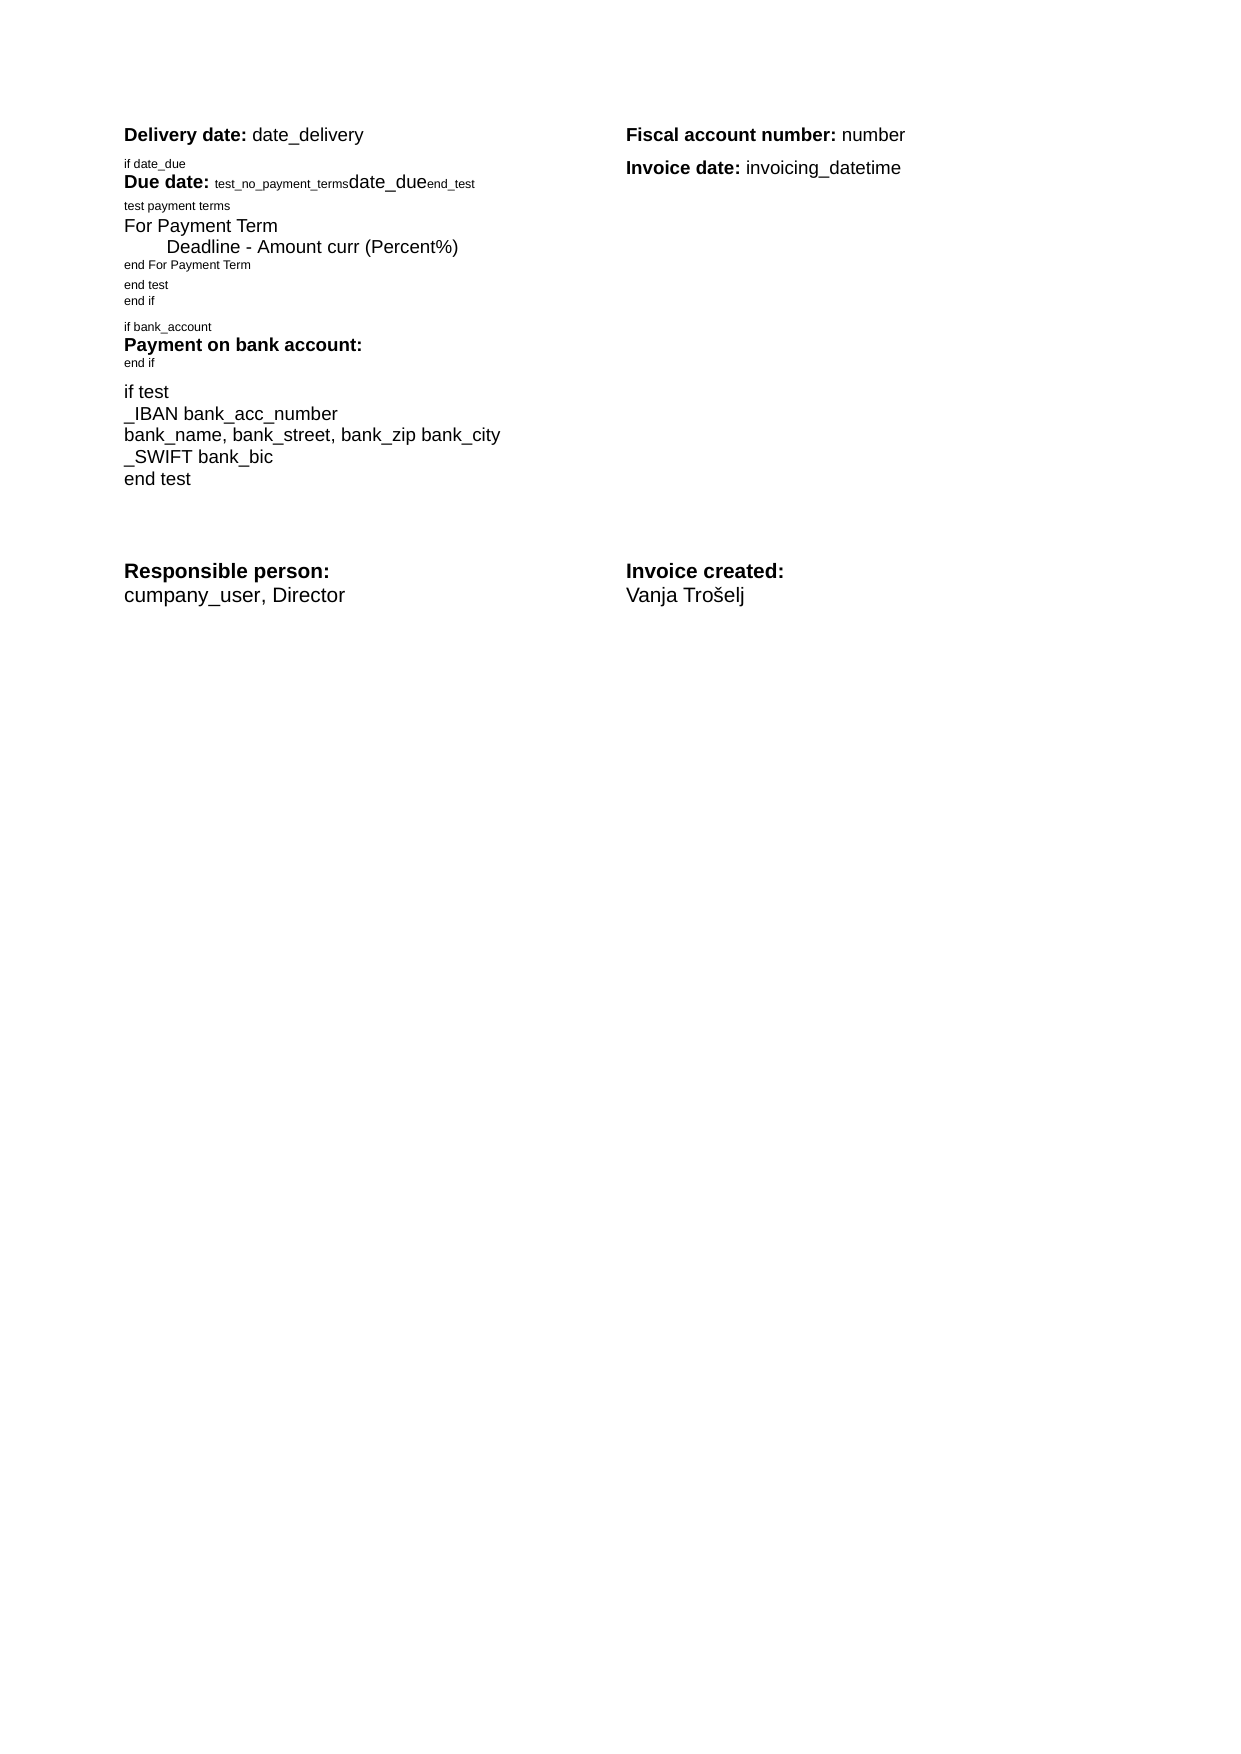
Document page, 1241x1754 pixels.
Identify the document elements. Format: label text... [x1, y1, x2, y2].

table_cell Responsible person: cumpany_user, Director [118, 553, 620, 613]
table_cell Invoice date: invoicing_datetime [620, 151, 1122, 313]
table_cell Invoice created: Vanja Trošelj [620, 553, 1122, 613]
table_cell if test _IBAN bank_acc_number bank_name, bank_street, bank_zip bank_city _SWIFT bank_bic end test [118, 375, 1122, 516]
table_cell if date_due Due date: test_no_payment_termsdate_dueend_test test payment terms For Payment Term Deadline - Amount curr (Percent%) end For Payment Term end test end if [118, 151, 620, 313]
table_cell if bank_account Payment on bank account: end if [118, 314, 620, 375]
table_cell [620, 314, 1122, 375]
table_cell [118, 516, 1122, 553]
table_header Fiscal account number: number [620, 118, 1122, 151]
table_header Delivery date: date_delivery [118, 118, 620, 151]
